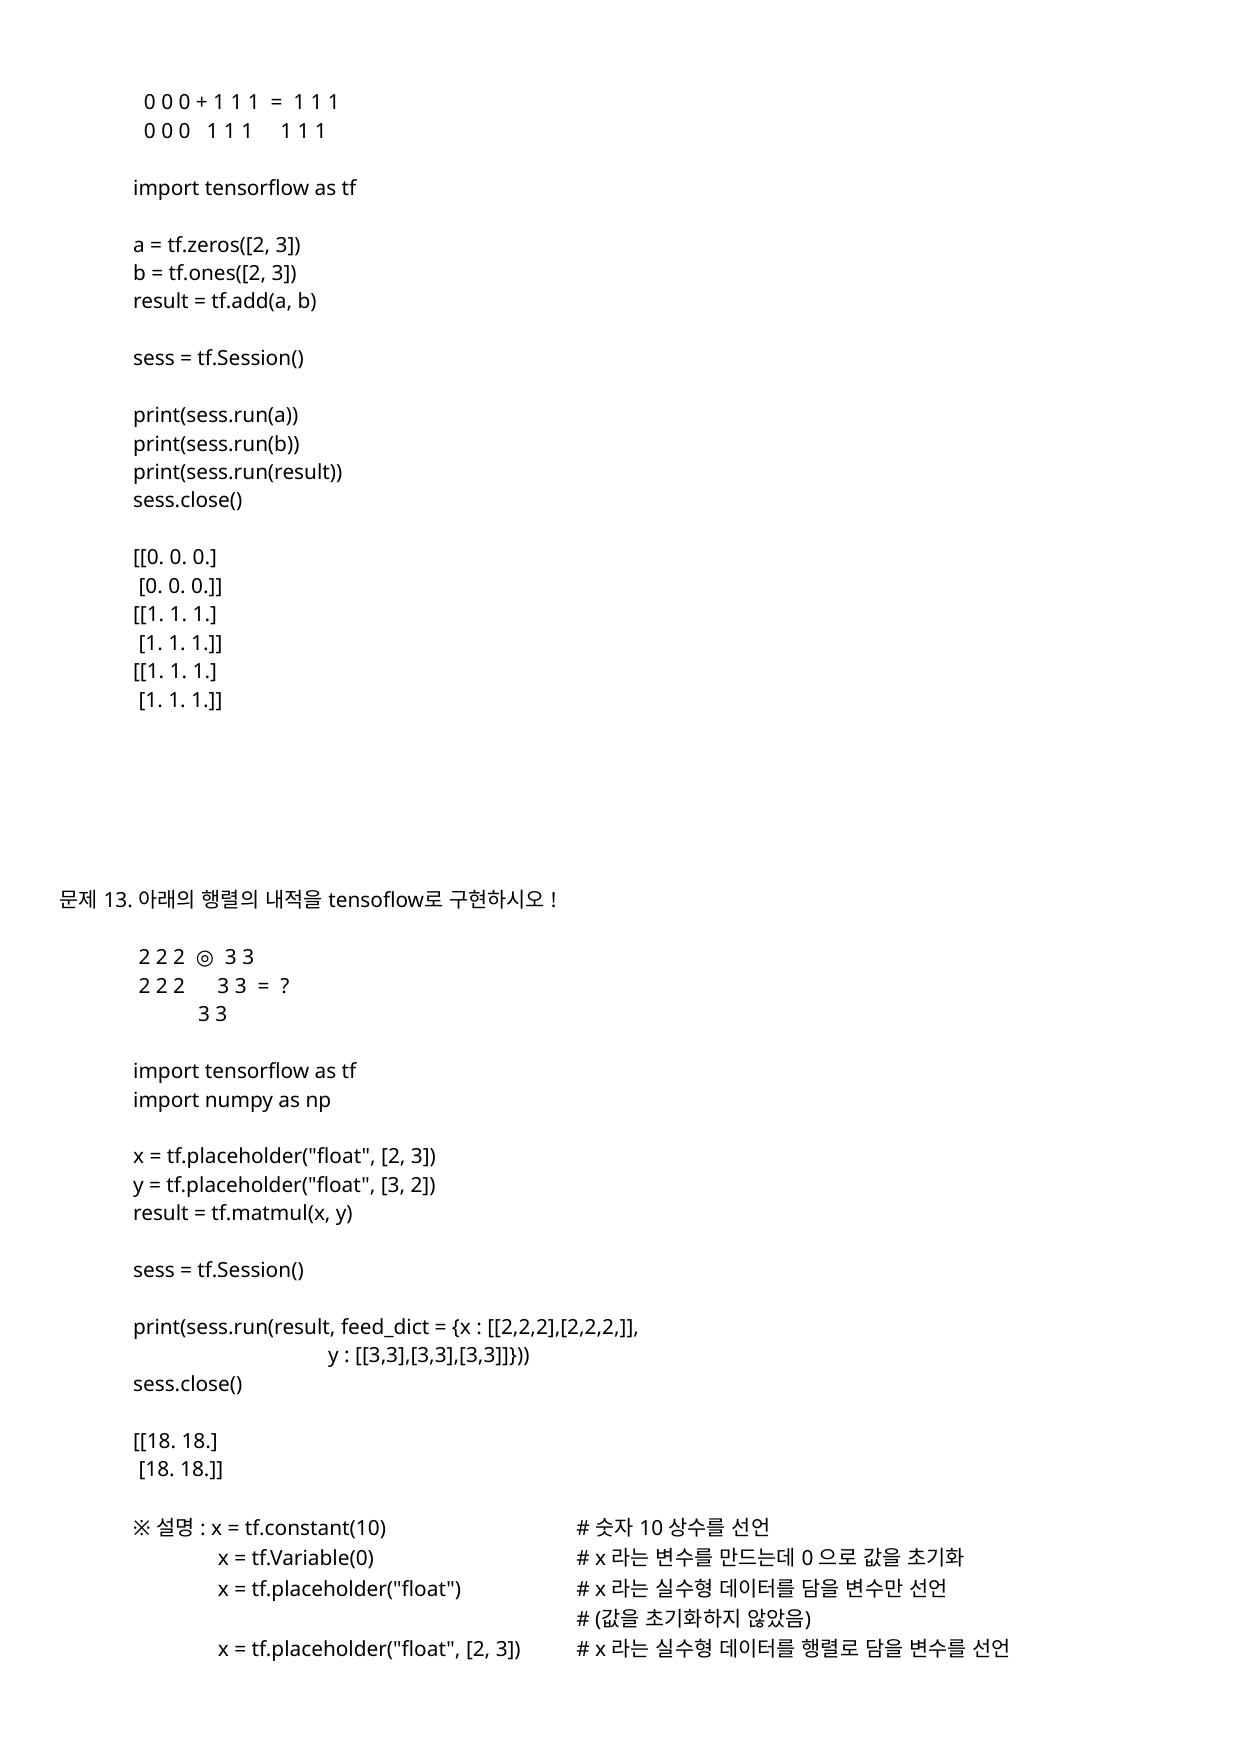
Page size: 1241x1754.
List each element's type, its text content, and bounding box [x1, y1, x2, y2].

text [1. 1. 1.]] [59, 685, 1181, 713]
text import tensorflow as tf [59, 1056, 1181, 1085]
text [[1. 1. 1.] [59, 656, 1181, 685]
text [[1. 1. 1.] [59, 599, 1181, 628]
text b = tf.ones([2, 3]) [59, 258, 1181, 287]
text [18. 18.]] [59, 1454, 1181, 1483]
text x = tf.placeholder("float") # x 라는 실수형 데이터를 담을 변수만 선언 [59, 1572, 1181, 1602]
text x = tf.placeholder("float", [2, 3]) # x 라는 실수형 데이터를 행렬로 담을 변수를 선언 [59, 1632, 1181, 1663]
text y : [[3,3],[3,3],[3,3]]})) [59, 1341, 1181, 1369]
text 3 3 [59, 999, 1181, 1028]
text [[18. 18.] [59, 1426, 1181, 1454]
text sess.close() [59, 1369, 1181, 1397]
text 0 0 0 1 1 1 1 1 1 [59, 116, 1181, 144]
text [1. 1. 1.]] [59, 628, 1181, 656]
text print(sess.run(result)) [59, 457, 1181, 486]
text y = tf.placeholder("float", [3, 2]) [59, 1170, 1181, 1198]
text [0. 0. 0.]] [59, 571, 1181, 599]
text [[0. 0. 0.] [59, 542, 1181, 571]
text sess = tf.Session() [59, 343, 1181, 372]
text x = tf.Variable(0) # x 라는 변수를 만드는데 0 으로 값을 초기화 [59, 1542, 1181, 1572]
text 2 2 2 3 3 = ? [59, 971, 1181, 999]
text 2 2 2 ◎ 3 3 [59, 942, 1181, 971]
text sess = tf.Session() [59, 1255, 1181, 1284]
text sess.close() [59, 486, 1181, 514]
text print(sess.run(result, feed_dict = {x : [[2,2,2],[2,2,2,]], [59, 1312, 1181, 1341]
text print(sess.run(b)) [59, 429, 1181, 457]
text ※ 설명 : x = tf.constant(10) # 숫자 10 상수를 선언 [59, 1511, 1181, 1542]
text 0 0 0 + 1 1 1 = 1 1 1 [59, 87, 1181, 116]
text print(sess.run(a)) [59, 400, 1181, 429]
text # (값을 초기화하지 않았음) [59, 1602, 1181, 1632]
text x = tf.placeholder("float", [2, 3]) [59, 1142, 1181, 1170]
text import numpy as np [59, 1085, 1181, 1113]
text import tensorflow as tf [59, 173, 1181, 201]
text result = tf.matmul(x, y) [59, 1198, 1181, 1227]
text a = tf.zeros([2, 3]) [59, 230, 1181, 258]
text 문제 13. 아래의 행렬의 내적을 tensoflow로 구현하시오 ! [59, 884, 1181, 914]
text result = tf.add(a, b) [59, 287, 1181, 315]
